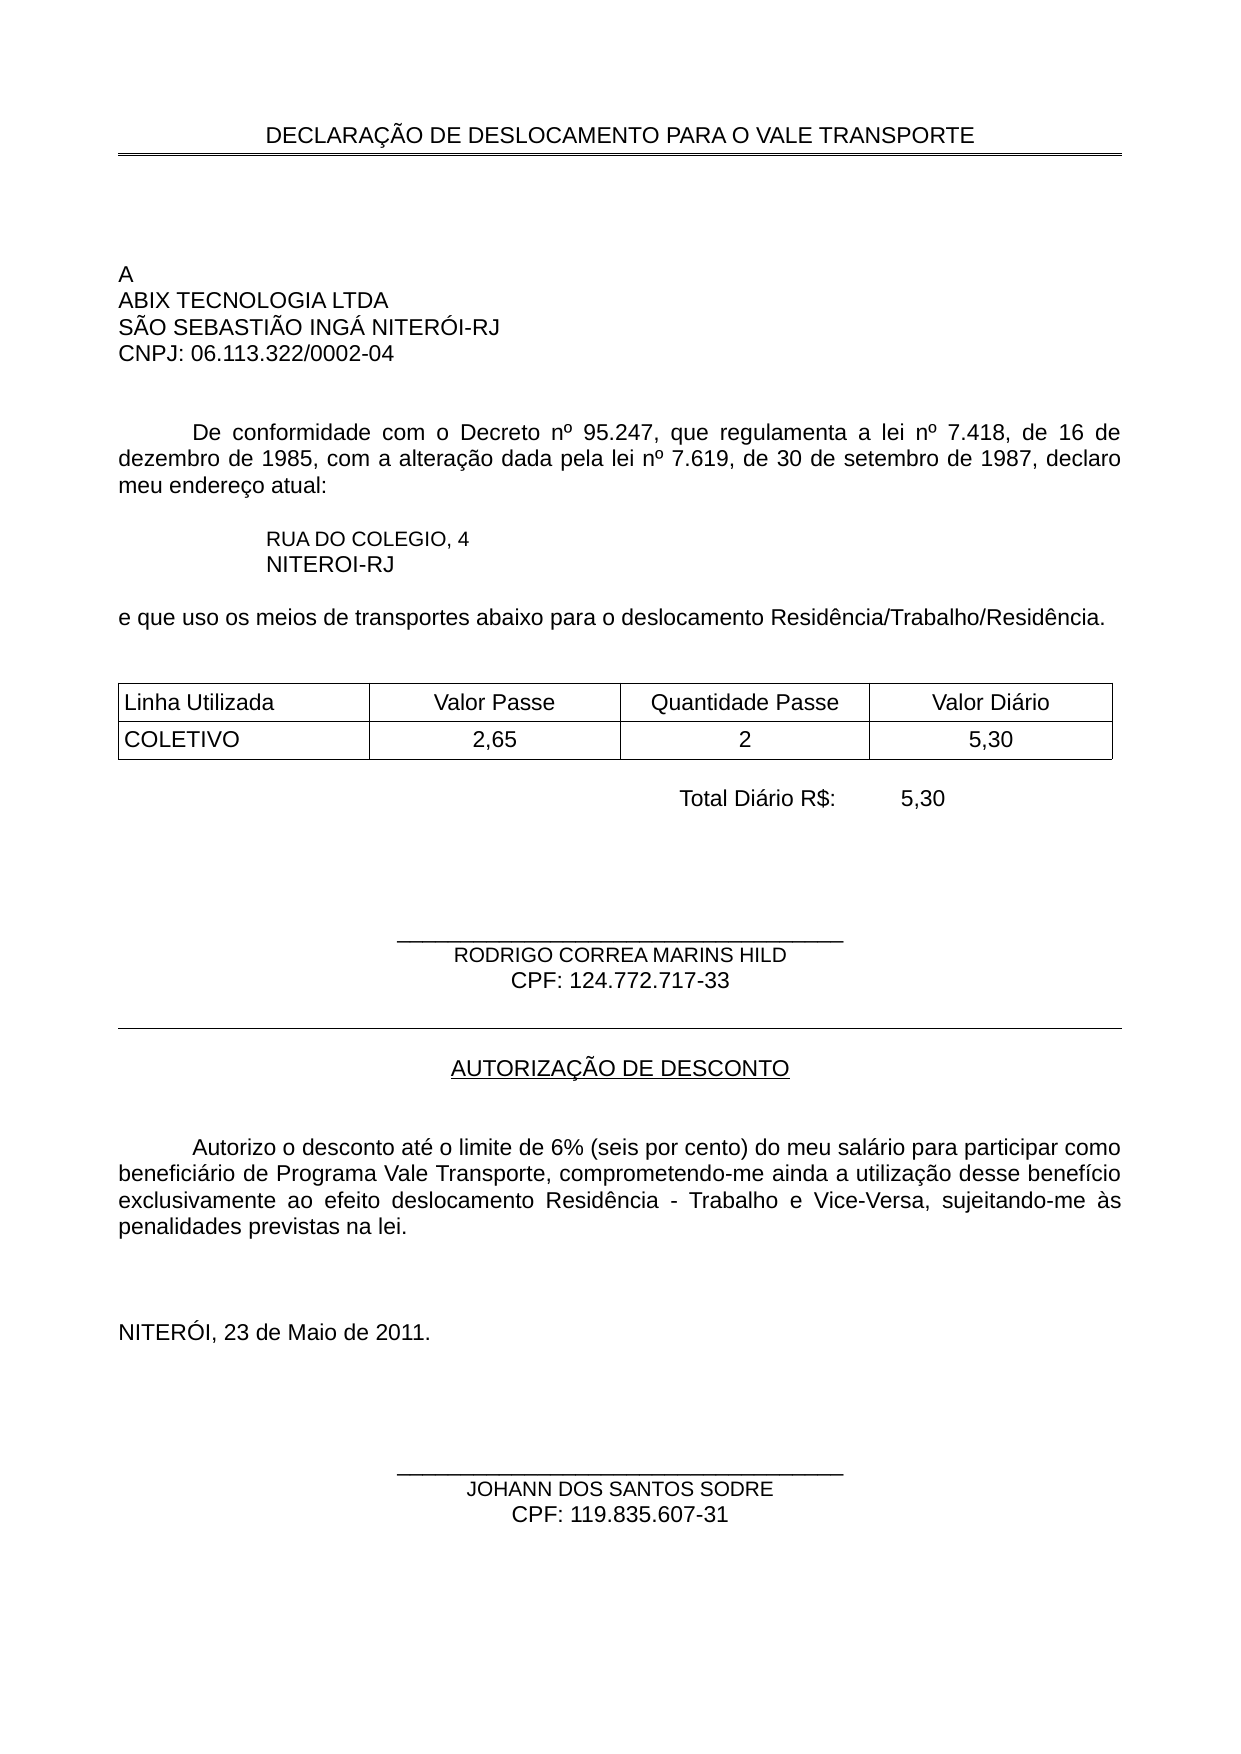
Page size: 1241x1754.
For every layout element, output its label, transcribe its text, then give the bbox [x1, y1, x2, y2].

text ABIX TECNOLOGIA LTDA [118, 287, 1122, 314]
text Autorizo o desconto até o limite de 6% (seis por cento) do meu salário para participar como beneficiário de Programa Vale Transporte, comprometendo-me ainda a utilização desse benefício exclusivamente ao efeito deslocamento Residência - Trabalho e Vice-Versa, sujeitando-me às penalidades previstas na lei. [118, 1134, 1122, 1239]
table_cell 5,30 [870, 722, 1112, 758]
text SÃO SEBASTIÃO INGÁ NITERÓI-RJ [118, 314, 1122, 340]
text RUA DO COLEGIO, 4 [118, 524, 1122, 551]
text De conformidade com o Decreto nº 95.247, que regulamenta a lei nº 7.418, de 16 de dezembro de 1985, com a alteração dada pela lei nº 7.619, de 30 de setembro de 1987, declaro meu endereço atual: [118, 419, 1122, 498]
table_cell 2,65 [370, 722, 620, 758]
text NITEROI-RJ [118, 551, 1122, 577]
table_header Valor Passe [370, 684, 620, 721]
text A [118, 261, 1122, 287]
table_header Linha Utilizada [119, 684, 369, 721]
text ___________________________________ [118, 917, 1122, 943]
text ___________________________________ [118, 1450, 1122, 1477]
text CPF: 119.835.607-31 [118, 1501, 1122, 1527]
text e que uso os meios de transportes abaixo para o deslocamento Residência/Trabalho/Residência. [118, 603, 1122, 630]
text NITERÓI, 23 de Maio de 2011. [118, 1318, 1122, 1345]
text Total Diário R$: 5,30 [118, 785, 1122, 811]
text RODRIGO CORREA MARINS HILD [118, 943, 1122, 967]
text AUTORIZAÇÃO DE DESCONTO [118, 1055, 1122, 1081]
table_header Valor Diário [870, 684, 1112, 721]
table_cell 2 [621, 722, 869, 758]
table_cell COLETIVO [119, 722, 369, 758]
text CNPJ: 06.113.322/0002-04 [118, 340, 1122, 366]
table_header Quantidade Passe [621, 684, 869, 721]
text CPF: 124.772.717-33 [118, 967, 1122, 993]
text DECLARAÇÃO DE DESLOCAMENTO PARA O VALE TRANSPORTE [118, 118, 1122, 153]
text JOHANN DOS SANTOS SODRE [118, 1477, 1122, 1501]
